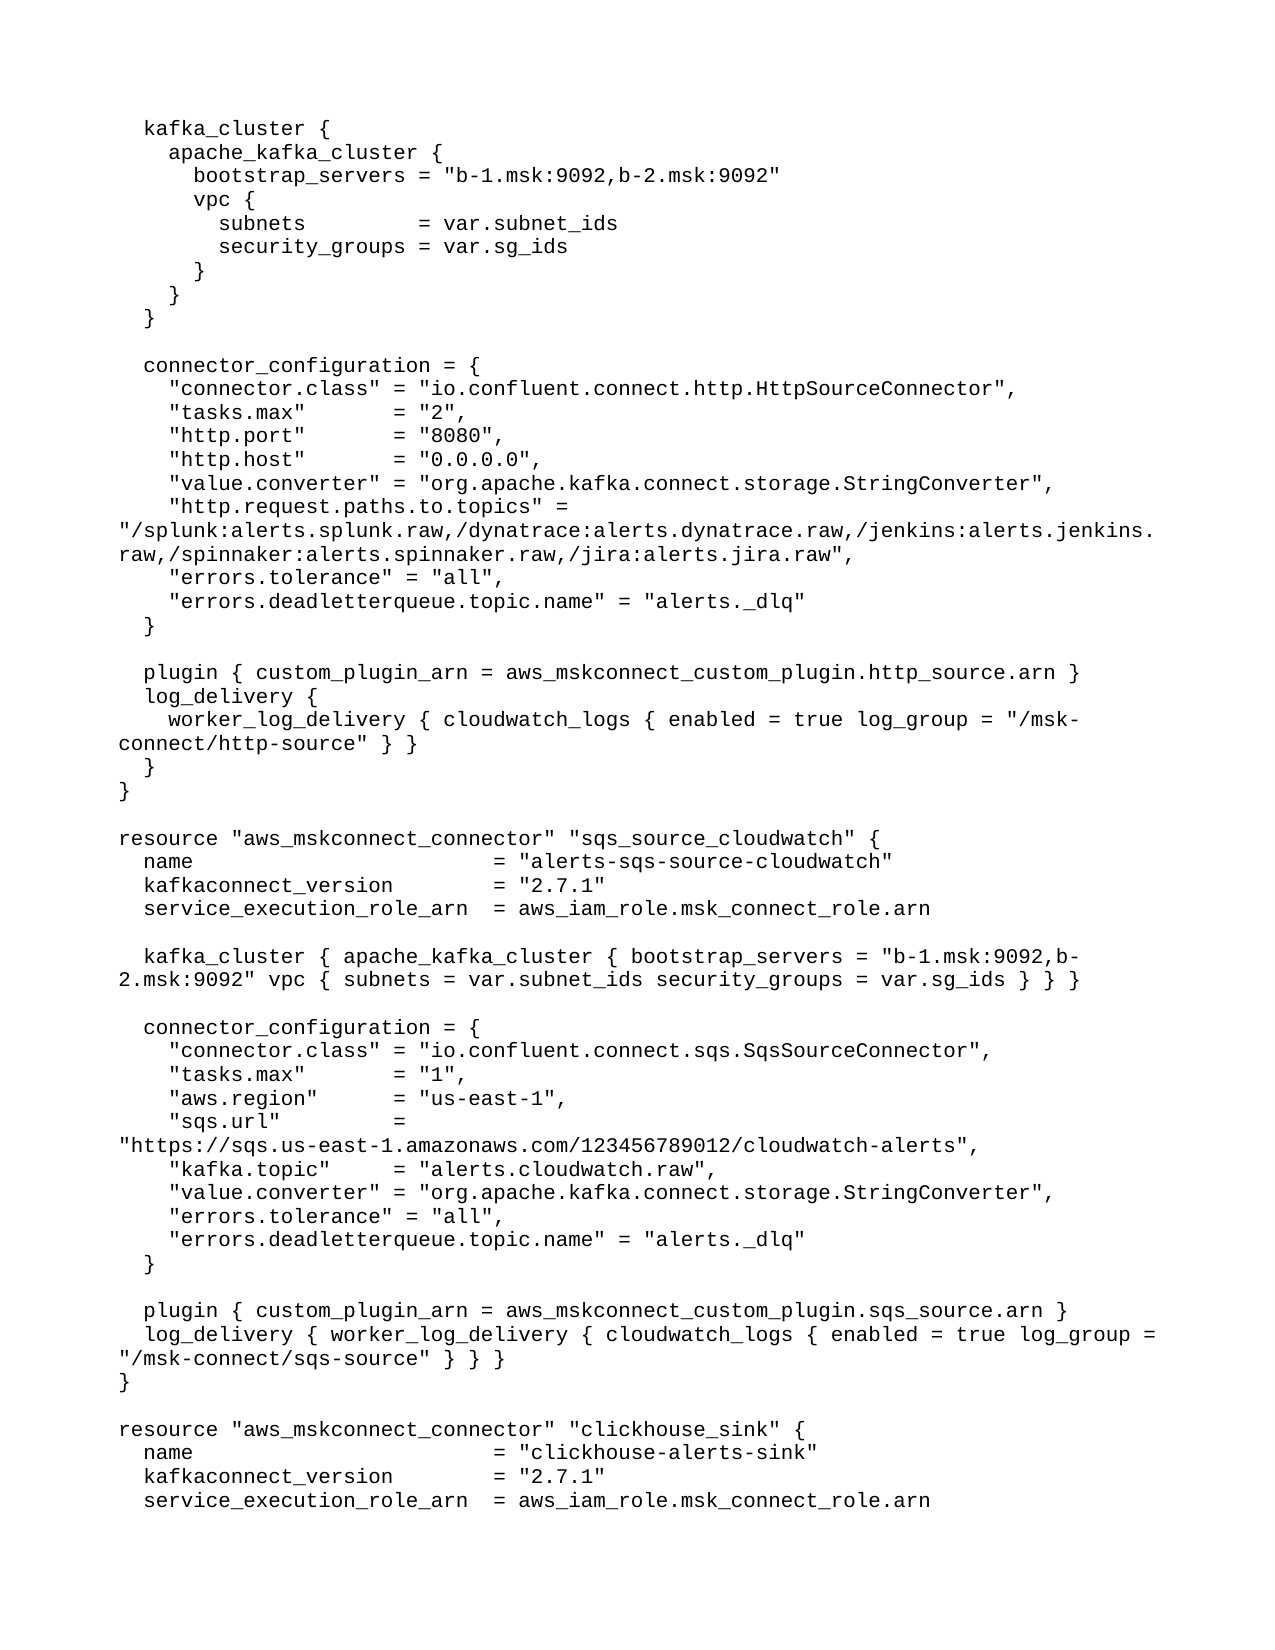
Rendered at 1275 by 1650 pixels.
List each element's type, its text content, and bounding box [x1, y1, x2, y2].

text worker_log_delivery { cloudwatch_logs { enabled = true log_group = "/msk-connect/http-source" } } [118, 709, 1157, 757]
text } [118, 1253, 1157, 1277]
text "value.converter" = "org.apache.kafka.connect.storage.StringConverter", [118, 1182, 1157, 1206]
text "errors.deadletterqueue.topic.name" = "alerts._dlq" [118, 591, 1157, 615]
text service_execution_role_arn = aws_iam_role.msk_connect_role.arn [118, 1489, 1157, 1513]
text "connector.class" = "io.confluent.connect.sqs.SqsSourceConnector", [118, 1040, 1157, 1064]
text "errors.deadletterqueue.topic.name" = "alerts._dlq" [118, 1229, 1157, 1253]
text plugin { custom_plugin_arn = aws_mskconnect_custom_plugin.sqs_source.arn } [118, 1300, 1157, 1324]
text kafka_cluster { [118, 118, 1157, 142]
text name = "alerts-sqs-source-cloudwatch" [118, 851, 1157, 875]
text } [118, 1371, 1157, 1395]
text "aws.region" = "us-east-1", [118, 1088, 1157, 1111]
text "tasks.max" = "1", [118, 1064, 1157, 1088]
text "http.request.paths.to.topics" = "/splunk:alerts.splunk.raw,/dynatrace:alerts.dynatrace.raw,/jenkins:alerts.jenkins.raw,/spinnaker:alerts.spinnaker.raw,/jira:alerts.jira.raw", [118, 496, 1157, 567]
text connector_configuration = { [118, 354, 1157, 378]
text security_groups = var.sg_ids [118, 236, 1157, 260]
text log_delivery { [118, 686, 1157, 709]
text plugin { custom_plugin_arn = aws_mskconnect_custom_plugin.http_source.arn } [118, 662, 1157, 686]
text } [118, 260, 1157, 284]
text } [118, 307, 1157, 331]
text vpc { [118, 189, 1157, 213]
text } [118, 757, 1157, 780]
text "connector.class" = "io.confluent.connect.http.HttpSourceConnector", [118, 378, 1157, 402]
text "tasks.max" = "2", [118, 402, 1157, 426]
text subnets = var.subnet_ids [118, 213, 1157, 236]
text } [118, 780, 1157, 804]
text "errors.tolerance" = "all", [118, 567, 1157, 591]
text "sqs.url" = "https://sqs.us-east-1.amazonaws.com/123456789012/cloudwatch-alerts", [118, 1111, 1157, 1158]
text log_delivery { worker_log_delivery { cloudwatch_logs { enabled = true log_group = "/msk-connect/sqs-source" } } } [118, 1324, 1157, 1371]
text name = "clickhouse-alerts-sink" [118, 1442, 1157, 1466]
text "http.host" = "0.0.0.0", [118, 449, 1157, 473]
text } [118, 615, 1157, 638]
text "errors.tolerance" = "all", [118, 1206, 1157, 1229]
text service_execution_role_arn = aws_iam_role.msk_connect_role.arn [118, 898, 1157, 922]
text "http.port" = "8080", [118, 426, 1157, 449]
text connector_configuration = { [118, 1017, 1157, 1040]
text resource "aws_mskconnect_connector" "sqs_source_cloudwatch" { [118, 827, 1157, 851]
text bootstrap_servers = "b-1.msk:9092,b-2.msk:9092" [118, 165, 1157, 189]
text apache_kafka_cluster { [118, 142, 1157, 165]
text } [118, 284, 1157, 307]
text kafka_cluster { apache_kafka_cluster { bootstrap_servers = "b-1.msk:9092,b-2.msk:9092" vpc { subnets = var.subnet_ids security_groups = var.sg_ids } } } [118, 946, 1157, 993]
text resource "aws_mskconnect_connector" "clickhouse_sink" { [118, 1419, 1157, 1442]
text "kafka.topic" = "alerts.cloudwatch.raw", [118, 1158, 1157, 1182]
text kafkaconnect_version = "2.7.1" [118, 875, 1157, 898]
text kafkaconnect_version = "2.7.1" [118, 1466, 1157, 1489]
text "value.converter" = "org.apache.kafka.connect.storage.StringConverter", [118, 473, 1157, 496]
